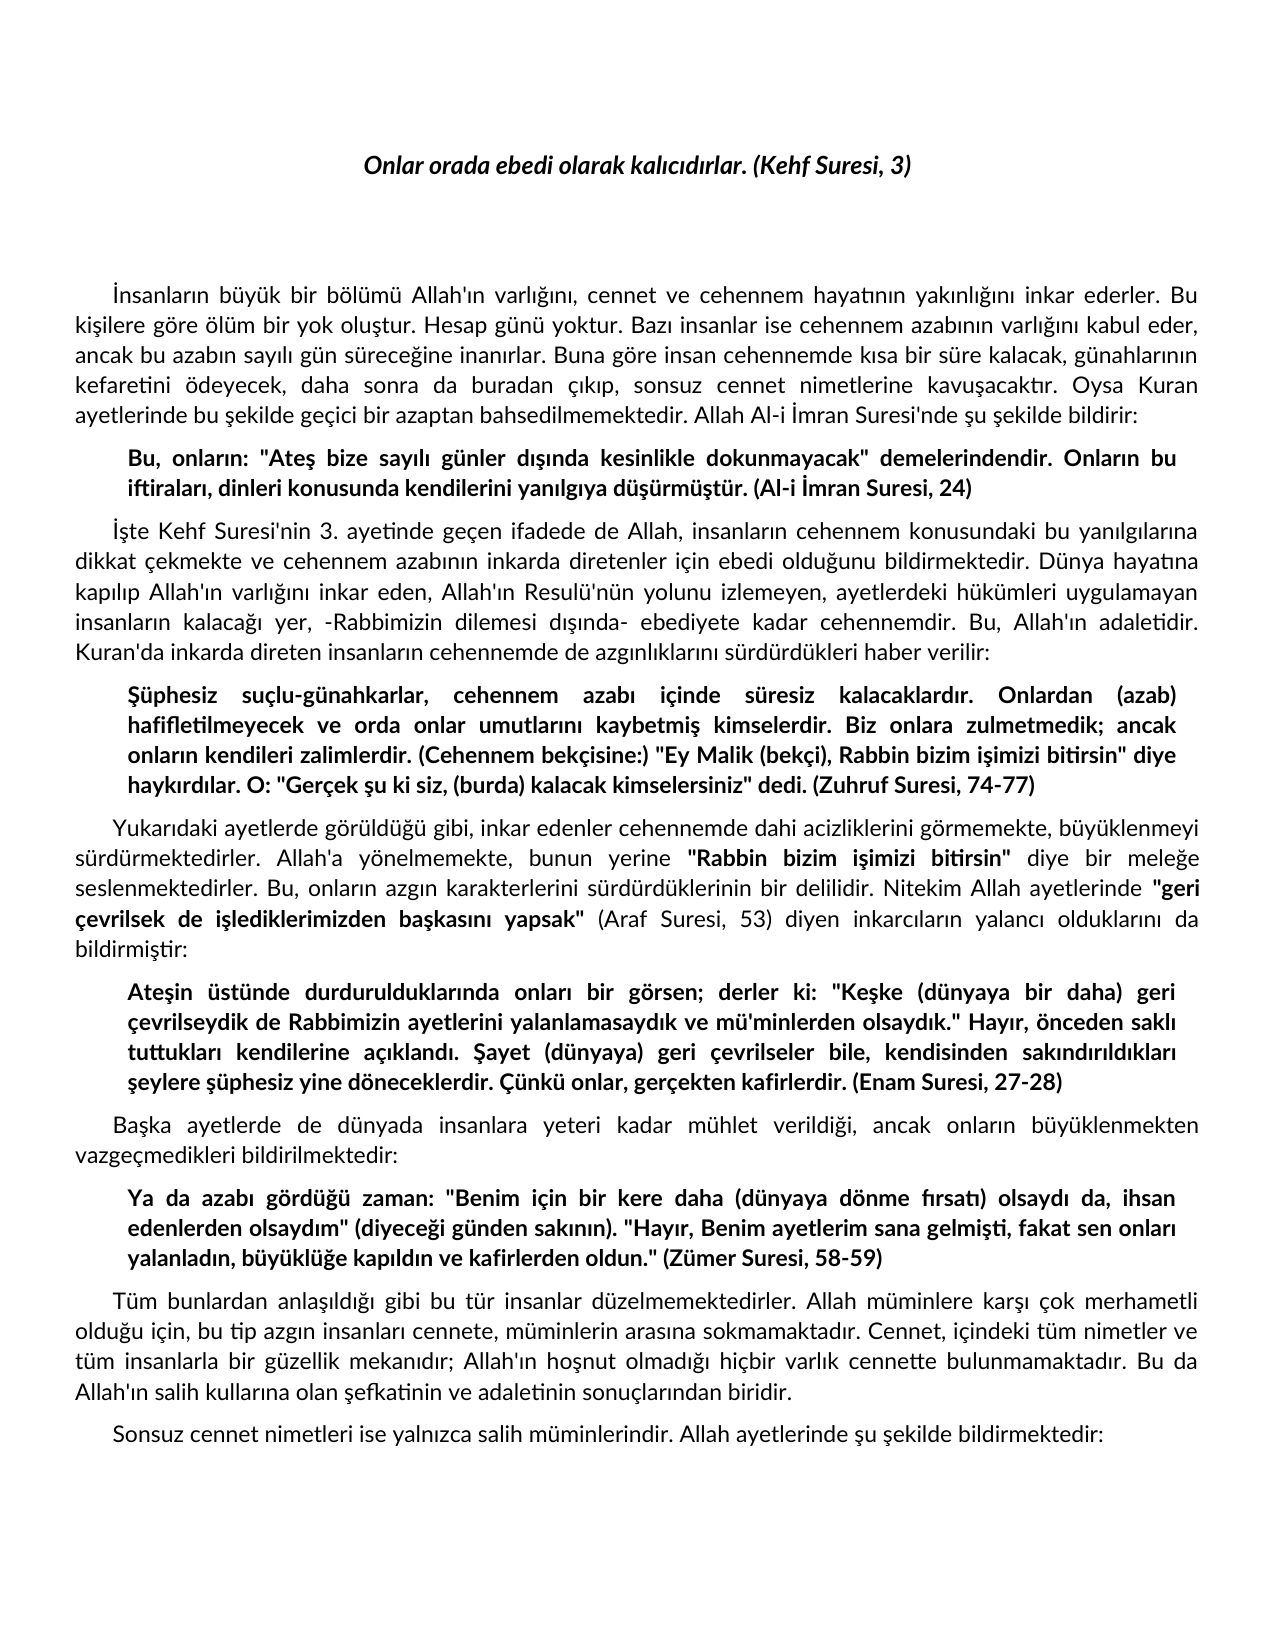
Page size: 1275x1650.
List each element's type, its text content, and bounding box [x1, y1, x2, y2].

text Sonsuz cennet nimetleri ise yalnızca salih müminlerindir. Allah ayetlerinde şu şekilde bildirmektedir: [75, 1420, 1200, 1447]
text Ya da azabı gördüğü zaman: "Benim için bir kere daha (dünyaya dönme fırsatı) olsaydı da, ihsan edenlerden olsaydım" (diyeceği günden sakının). "Hayır, Benim ayetlerim sana gelmişti, fakat sen onları yalanladın, büyüklüğe kapıldın ve kafirlerden oldun." (Zümer Suresi, 58-59) [127, 1183, 1177, 1271]
text Ateşin üstünde durdurulduklarında onları bir görsen; derler ki: "Keşke (dünyaya bir daha) geri çevrilseydik de Rabbimizin ayetlerini yalanlamasaydık ve mü'minlerden olsaydık." Hayır, önceden saklı tuttukları kendilerine açıklandı. Şayet (dünyaya) geri çevrilseler bile, kendisinden sakındırıldıkları şeylere şüphesiz yine döneceklerdir. Çünkü onlar, gerçekten kafirlerdir. (Enam Suresi, 27-28) [127, 977, 1177, 1095]
text İşte Kehf Suresi'nin 3. ayetinde geçen ifadede de Allah, insanların cehennem konusundaki bu yanılgılarına dikkat çekmekte ve cehennem azabının inkarda diretenler için ebedi olduğunu bildirmektedir. Dünya hayatına kapılıp Allah'ın varlığını inkar eden, Allah'ın Resulü'nün yolunu izlemeyen, ayetlerdeki hükümleri uygulamayan insanların kalacağı yer, -Rabbimizin dilemesi dışında- ebediyete kadar cehennemdir. Bu, Allah'ın adaletidir. Kuran'da inkarda direten insanların cehennemde de azgınlıklarını sürdürdükleri haber verilir: [75, 517, 1200, 665]
text Bu, onların: "Ateş bize sayılı günler dışında kesinlikle dokunmayacak" demelerindendir. Onların bu iftiraları, dinleri konusunda kendilerini yanılgıya düşürmüştür. (Al-i İmran Suresi, 24) [127, 444, 1177, 502]
text İnsanların büyük bir bölümü Allah'ın varlığını, cennet ve cehennem hayatının yakınlığını inkar ederler. Bu kişilere göre ölüm bir yok oluştur. Hesap günü yoktur. Bazı insanlar ise cehennem azabının varlığını kabul eder, ancak bu azabın sayılı gün süreceğine inanırlar. Buna göre insan cehennemde kısa bir süre kalacak, günahlarının kefaretini ödeyecek, daha sonra da buradan çıkıp, sonsuz cennet nimetlerine kavuşacaktır. Oysa Kuran ayetlerinde bu şekilde geçici bir azaptan bahsedilmemektedir. Allah Al-i İmran Suresi'nde şu şekilde bildirir: [75, 280, 1200, 429]
text Şüphesiz suçlu-günahkarlar, cehennem azabı içinde süresiz kalacaklardır. Onlardan (azab) hafifletilmeyecek ve orda onlar umutlarını kaybetmiş kimselerdir. Biz onlara zulmetmedik; ancak onların kendileri zalimlerdir. (Cehennem bekçisine:) "Ey Malik (bekçi), Rabbin bizim işimizi bitirsin" diye haykırdılar. O: "Gerçek şu ki siz, (burda) kalacak kimselersiniz" dedi. (Zuhruf Suresi, 74-77) [127, 680, 1177, 798]
text Tüm bunlardan anlaşıldığı gibi bu tür insanlar düzelmemektedirler. Allah müminlere karşı çok merhametli olduğu için, bu tip azgın insanları cennete, müminlerin arasına sokmamaktadır. Cennet, içindeki tüm nimetler ve tüm insanlarla bir güzellik mekanıdır; Allah'ın hoşnut olmadığı hiçbir varlık cennette bulunmamaktadır. Bu da Allah'ın salih kullarına olan şefkatinin ve adaletinin sonuçlarından biridir. [75, 1287, 1200, 1405]
text Yukarıdaki ayetlerde görüldüğü gibi, inkar edenler cehennemde dahi acizliklerini görmemekte, büyüklenmeyi sürdürmektedirler. Allah'a yönelmemekte, bunun yerine "Rabbin bizim işimizi bitirsin" diye bir meleğe seslenmektedirler. Bu, onların azgın karakterlerini sürdürdüklerinin bir delilidir. Nitekim Allah ayetlerinde "geri çevrilsek de işlediklerimizden başkasını yapsak" (Araf Suresi, 53) diyen inkarcıların yalancı olduklarını da bildirmiştir: [75, 814, 1200, 962]
text Onlar orada ebedi olarak kalıcıdırlar. (Kehf Suresi, 3) [75, 150, 1200, 180]
text Başka ayetlerde de dünyada insanlara yeteri kadar mühlet verildiği, ancak onların büyüklenmekten vazgeçmedikleri bildirilmektedir: [75, 1111, 1200, 1168]
